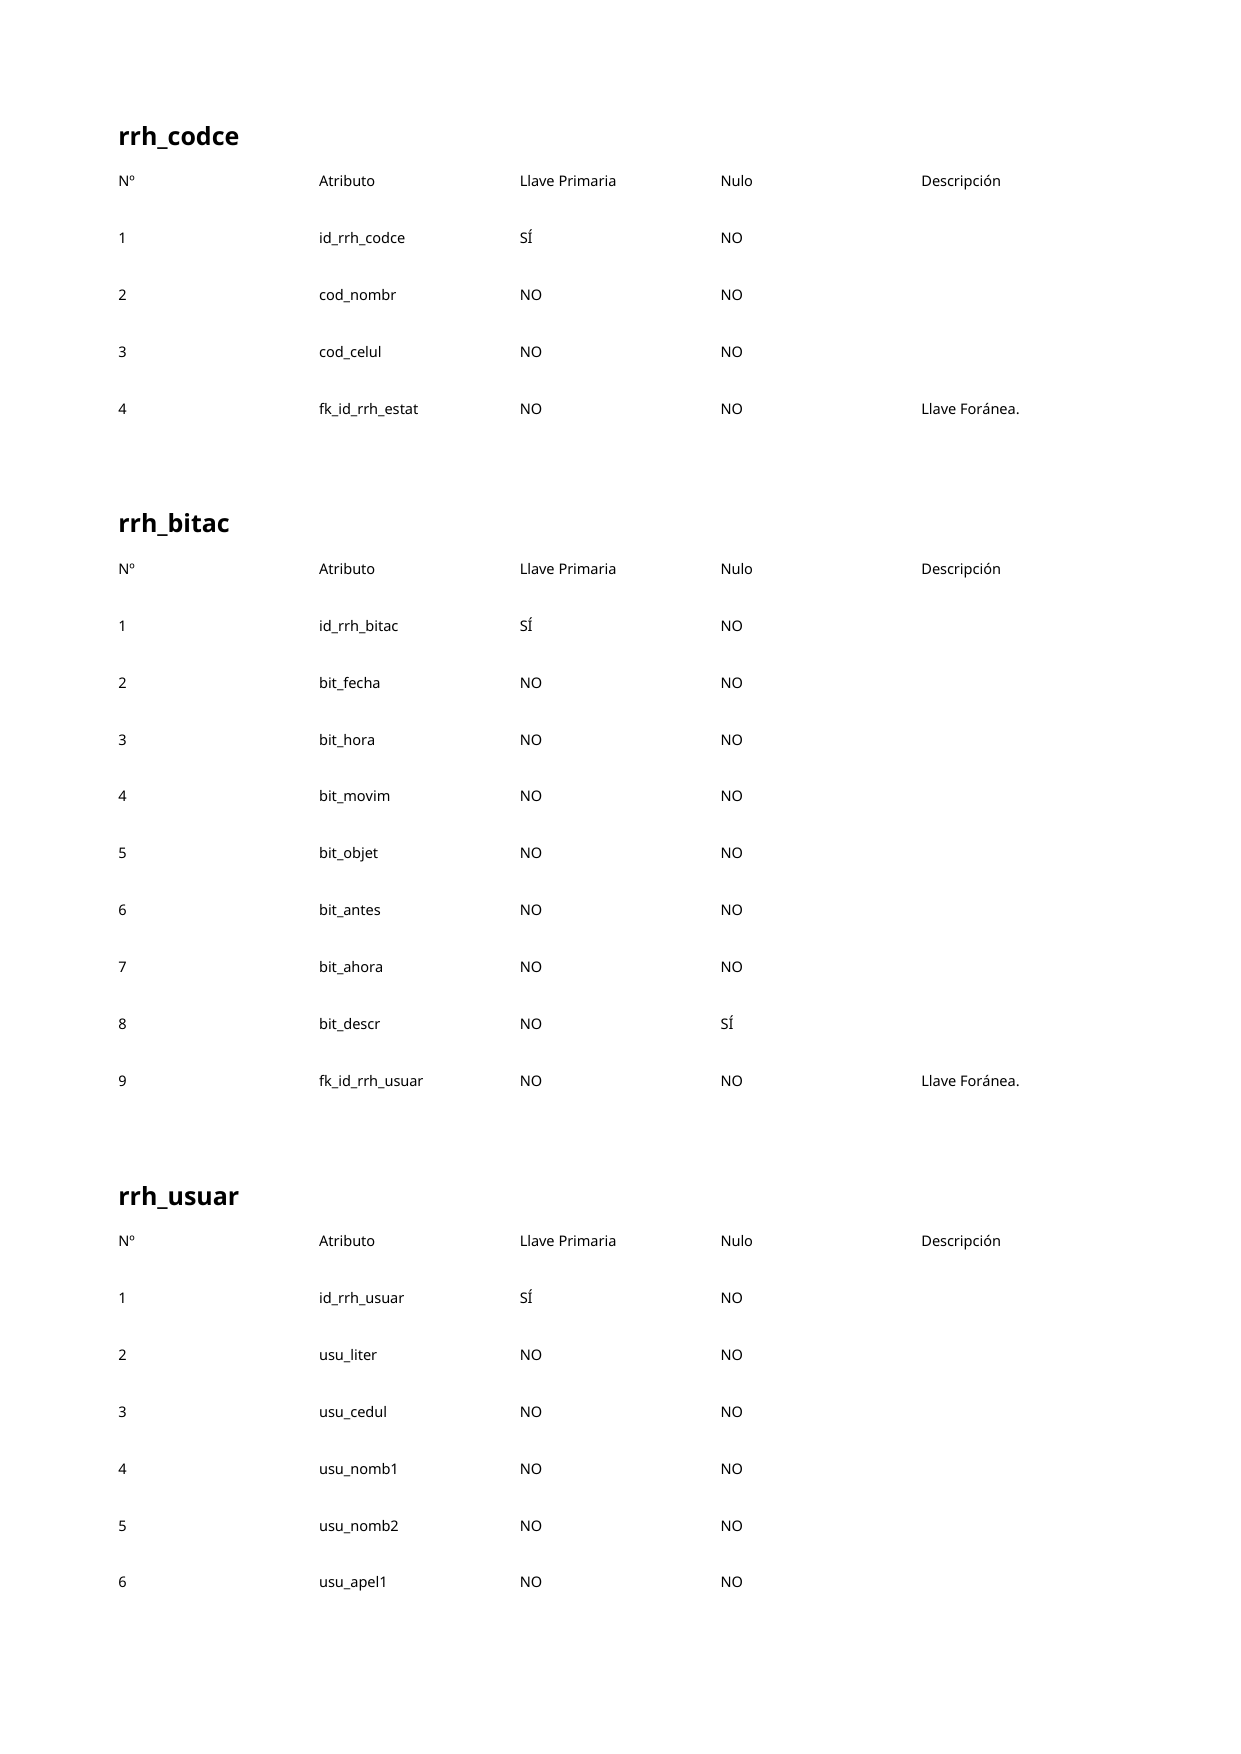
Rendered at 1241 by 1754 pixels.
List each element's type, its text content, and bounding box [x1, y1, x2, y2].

text rrh_bitac [118, 506, 1122, 540]
table_cell NO [720, 399, 921, 455]
table_cell bit_descr [319, 1014, 519, 1071]
table_cell 5 [118, 1515, 319, 1572]
table_header Nº [118, 559, 319, 616]
table_cell Llave Foránea. [921, 1071, 1122, 1127]
table_cell usu_liter [319, 1345, 519, 1402]
table_header Nulo [720, 559, 921, 616]
table_cell NO [720, 843, 921, 900]
table_cell 8 [118, 1014, 319, 1071]
table_cell SÍ [720, 1014, 921, 1071]
table_cell 6 [118, 900, 319, 957]
table_cell NO [520, 399, 720, 455]
table_cell [921, 1288, 1122, 1345]
table_cell usu_cedul [319, 1402, 519, 1458]
table_cell bit_antes [319, 900, 519, 957]
table_cell bit_movim [319, 786, 519, 843]
table_cell SÍ [520, 228, 720, 285]
table_cell 9 [118, 1071, 319, 1127]
table_cell 2 [118, 1345, 319, 1402]
table_cell NO [720, 285, 921, 342]
table_cell NO [520, 1459, 720, 1515]
table_cell [921, 285, 1122, 342]
table_cell id_rrh_bitac [319, 616, 519, 672]
table_cell NO [520, 285, 720, 342]
table_cell 3 [118, 729, 319, 786]
text rrh_codce [118, 118, 1122, 152]
table_cell [921, 1402, 1122, 1458]
table_cell cod_nombr [319, 285, 519, 342]
table_header Descripción [921, 171, 1122, 228]
table_cell [921, 1572, 1122, 1629]
table_header Descripción [921, 559, 1122, 616]
table_cell NO [520, 1345, 720, 1402]
table_header Llave Primaria [520, 559, 720, 616]
table_header Nulo [720, 1231, 921, 1288]
table_cell NO [720, 786, 921, 843]
table_cell NO [520, 1515, 720, 1572]
table_header Descripción [921, 1231, 1122, 1288]
table_cell SÍ [520, 616, 720, 672]
table_cell 3 [118, 1402, 319, 1458]
table_cell 2 [118, 673, 319, 729]
table_header Atributo [319, 1231, 519, 1288]
table_cell [921, 1014, 1122, 1071]
table_cell NO [720, 616, 921, 672]
table_cell SÍ [520, 1288, 720, 1345]
table_cell [921, 673, 1122, 729]
table_cell NO [720, 1402, 921, 1458]
table_header Nº [118, 1231, 319, 1288]
table_cell NO [520, 1014, 720, 1071]
table_cell NO [720, 729, 921, 786]
table_cell NO [520, 957, 720, 1014]
table_header Nulo [720, 171, 921, 228]
table_cell 4 [118, 1459, 319, 1515]
table_cell [921, 616, 1122, 672]
table_cell NO [720, 1459, 921, 1515]
table_cell 7 [118, 957, 319, 1014]
table_cell fk_id_rrh_usuar [319, 1071, 519, 1127]
table_cell NO [520, 729, 720, 786]
table_cell [921, 1515, 1122, 1572]
table_cell NO [520, 1071, 720, 1127]
table_cell 6 [118, 1572, 319, 1629]
table_cell 1 [118, 616, 319, 672]
table_cell NO [520, 786, 720, 843]
table_cell [921, 957, 1122, 1014]
table_cell [921, 1459, 1122, 1515]
table_cell NO [520, 673, 720, 729]
table_header Nº [118, 171, 319, 228]
table_cell 5 [118, 843, 319, 900]
table_cell 4 [118, 786, 319, 843]
table_cell fk_id_rrh_estat [319, 399, 519, 455]
table_cell Llave Foránea. [921, 399, 1122, 455]
table_cell bit_objet [319, 843, 519, 900]
table_cell [921, 900, 1122, 957]
table_cell usu_apel1 [319, 1572, 519, 1629]
table_cell NO [720, 1345, 921, 1402]
table_cell 1 [118, 1288, 319, 1345]
table_cell [921, 342, 1122, 398]
table_cell NO [520, 342, 720, 398]
table_cell NO [720, 957, 921, 1014]
table_cell bit_ahora [319, 957, 519, 1014]
text rrh_usuar [118, 1178, 1122, 1212]
table_cell NO [720, 342, 921, 398]
table_cell id_rrh_codce [319, 228, 519, 285]
table_cell NO [720, 1288, 921, 1345]
table_cell NO [520, 1402, 720, 1458]
table_cell NO [720, 1071, 921, 1127]
table_cell 3 [118, 342, 319, 398]
table_cell NO [720, 900, 921, 957]
table_cell NO [720, 1515, 921, 1572]
table_cell cod_celul [319, 342, 519, 398]
table_cell NO [520, 1572, 720, 1629]
table_cell 2 [118, 285, 319, 342]
table_cell id_rrh_usuar [319, 1288, 519, 1345]
table_cell usu_nomb1 [319, 1459, 519, 1515]
table_cell [921, 228, 1122, 285]
table_cell NO [520, 843, 720, 900]
table_cell 1 [118, 228, 319, 285]
table_header Atributo [319, 171, 519, 228]
table_cell [921, 786, 1122, 843]
table_cell usu_nomb2 [319, 1515, 519, 1572]
table_cell NO [720, 228, 921, 285]
table_cell NO [720, 1572, 921, 1629]
table_cell NO [520, 900, 720, 957]
table_cell 4 [118, 399, 319, 455]
table_cell bit_hora [319, 729, 519, 786]
table_cell [921, 1345, 1122, 1402]
table_header Llave Primaria [520, 171, 720, 228]
table_cell bit_fecha [319, 673, 519, 729]
table_cell NO [720, 673, 921, 729]
table_cell [921, 843, 1122, 900]
table_cell [921, 729, 1122, 786]
table_header Llave Primaria [520, 1231, 720, 1288]
table_header Atributo [319, 559, 519, 616]
